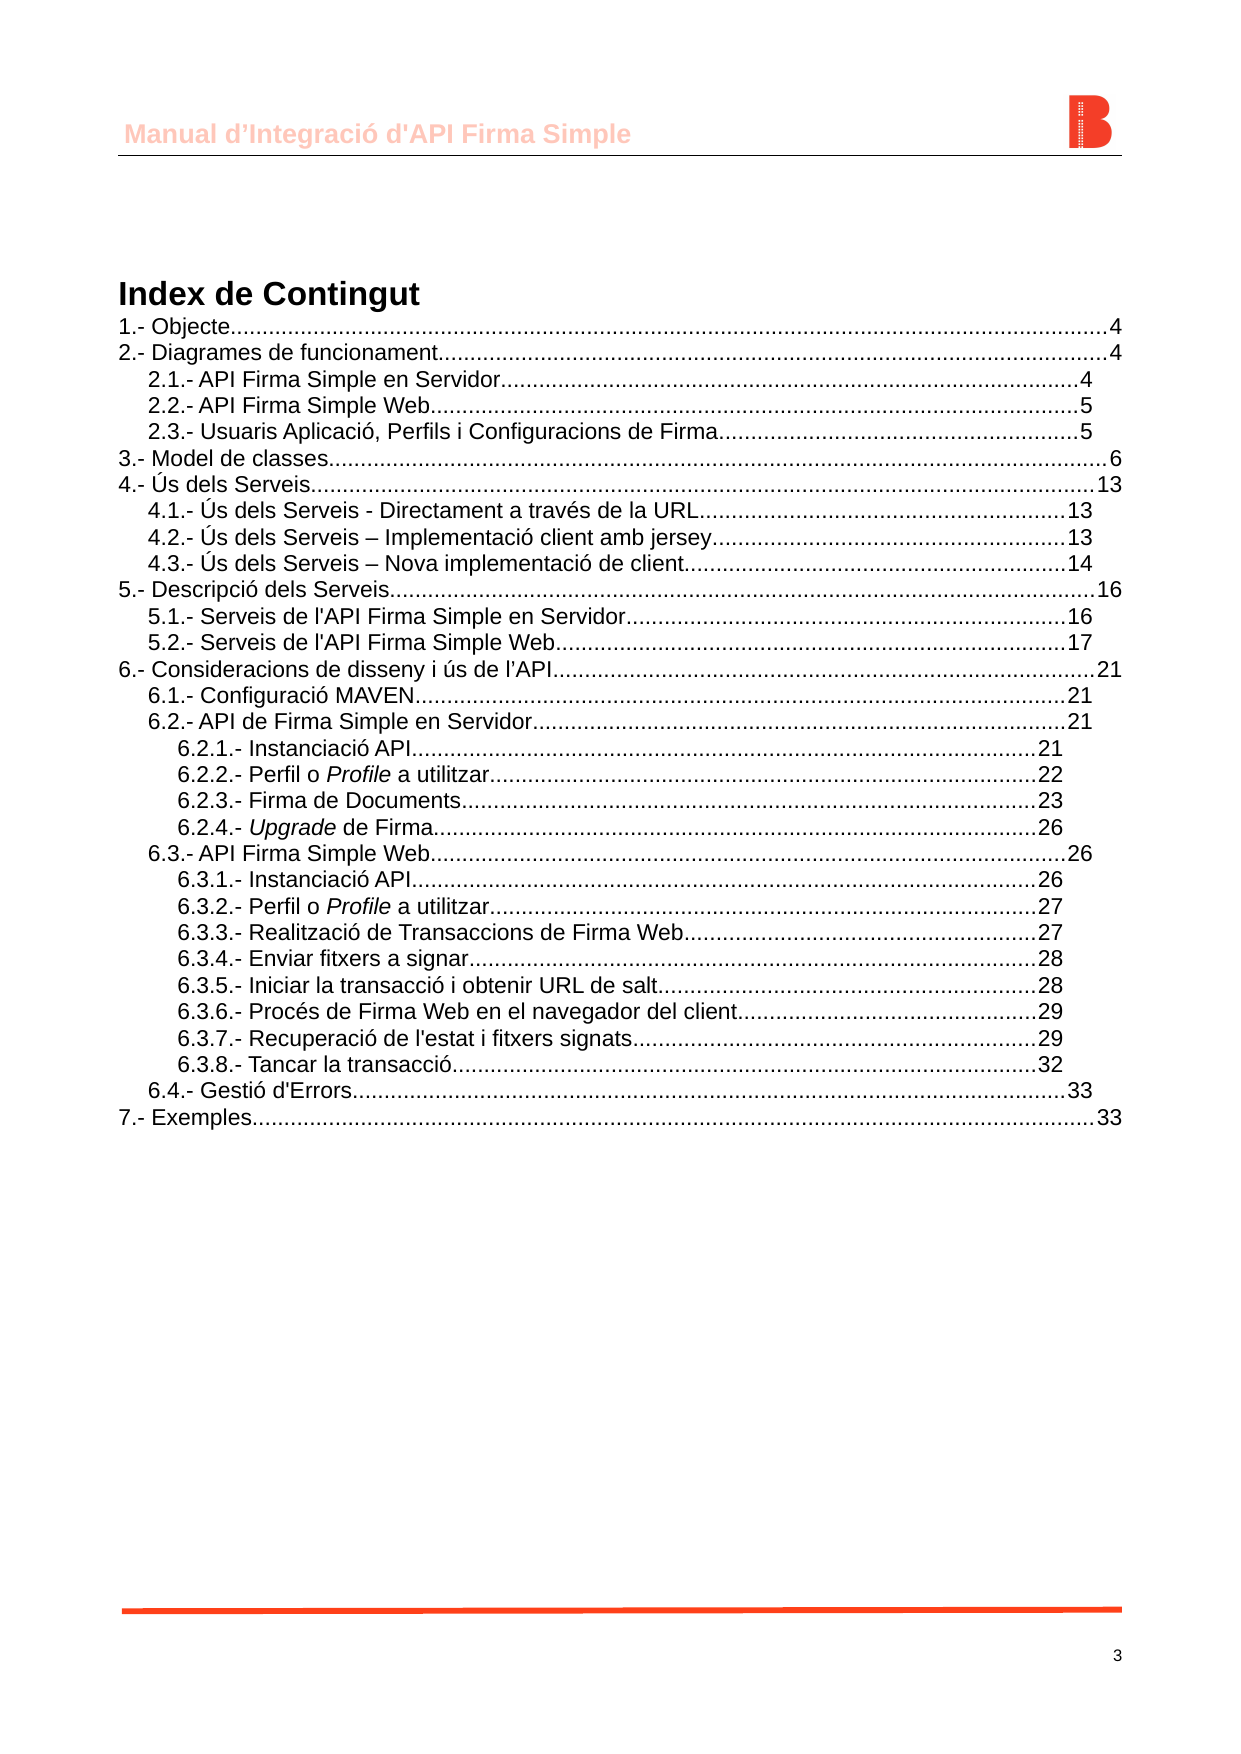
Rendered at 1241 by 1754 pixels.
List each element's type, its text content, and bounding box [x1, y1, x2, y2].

text 2.3.- Usuaris Aplicació, Perfils i Configuracions de Firma 5 [148, 418, 1122, 445]
text 6.4.- Gestió d'Errors 33 [148, 1077, 1122, 1103]
text 6.3.3.- Realització de Transaccions de Firma Web 27 [177, 919, 1122, 945]
text 6.3.5.- Iniciar la transacció i obtenir URL de salt 28 [177, 972, 1122, 998]
text 6.3.4.- Enviar fitxers a signar 28 [177, 945, 1122, 972]
text 4.- Ús dels Serveis 13 [118, 471, 1122, 497]
text 2.2.- API Firma Simple Web 5 [148, 392, 1122, 418]
text 6.3.6.- Procés de Firma Web en el navegador del client 29 [177, 998, 1122, 1024]
text 6.1.- Configuració MAVEN 21 [148, 682, 1122, 708]
text 6.3.1.- Instanciació API 26 [177, 866, 1122, 893]
text 5.2.- Serveis de l'API Firma Simple Web 17 [148, 629, 1122, 656]
text 4.1.- Ús dels Serveis - Directament a través de la URL 13 [148, 497, 1122, 524]
text 6.3.7.- Recuperació de l'estat i fitxers signats 29 [177, 1024, 1122, 1051]
text 6.3.8.- Tancar la transacció 32 [177, 1051, 1122, 1077]
text 5.- Descripció dels Serveis 16 [118, 576, 1122, 603]
text 6.3.2.- Perfil o Profile a utilitzar 27 [177, 893, 1122, 919]
text 4.3.- Ús dels Serveis – Nova implementació de client 14 [148, 550, 1122, 576]
text 1.- Objecte 4 [118, 313, 1122, 339]
text 6.2.- API de Firma Simple en Servidor 21 [148, 708, 1122, 734]
text 6.2.4.- Upgrade de Firma 26 [177, 814, 1122, 840]
text 6.2.1.- Instanciació API 21 [177, 734, 1122, 761]
text 7.- Exemples 33 [118, 1103, 1122, 1130]
text 2.1.- API Firma Simple en Servidor 4 [148, 366, 1122, 392]
text 2.- Diagrames de funcionament 4 [118, 339, 1122, 366]
text 3.- Model de classes 6 [118, 445, 1122, 471]
text 4.2.- Ús dels Serveis – Implementació client amb jersey 13 [148, 524, 1122, 550]
text 6.2.2.- Perfil o Profile a utilitzar 22 [177, 761, 1122, 787]
text 6.2.3.- Firma de Documents 23 [177, 787, 1122, 814]
text 5.1.- Serveis de l'API Firma Simple en Servidor 16 [148, 603, 1122, 629]
picture [1063, 94, 1117, 150]
text 6.3.- API Firma Simple Web 26 [148, 840, 1122, 866]
text 6.- Consideracions de disseny i ús de l’API 21 [118, 656, 1122, 682]
subtitle Index de Contingut [118, 274, 1122, 313]
